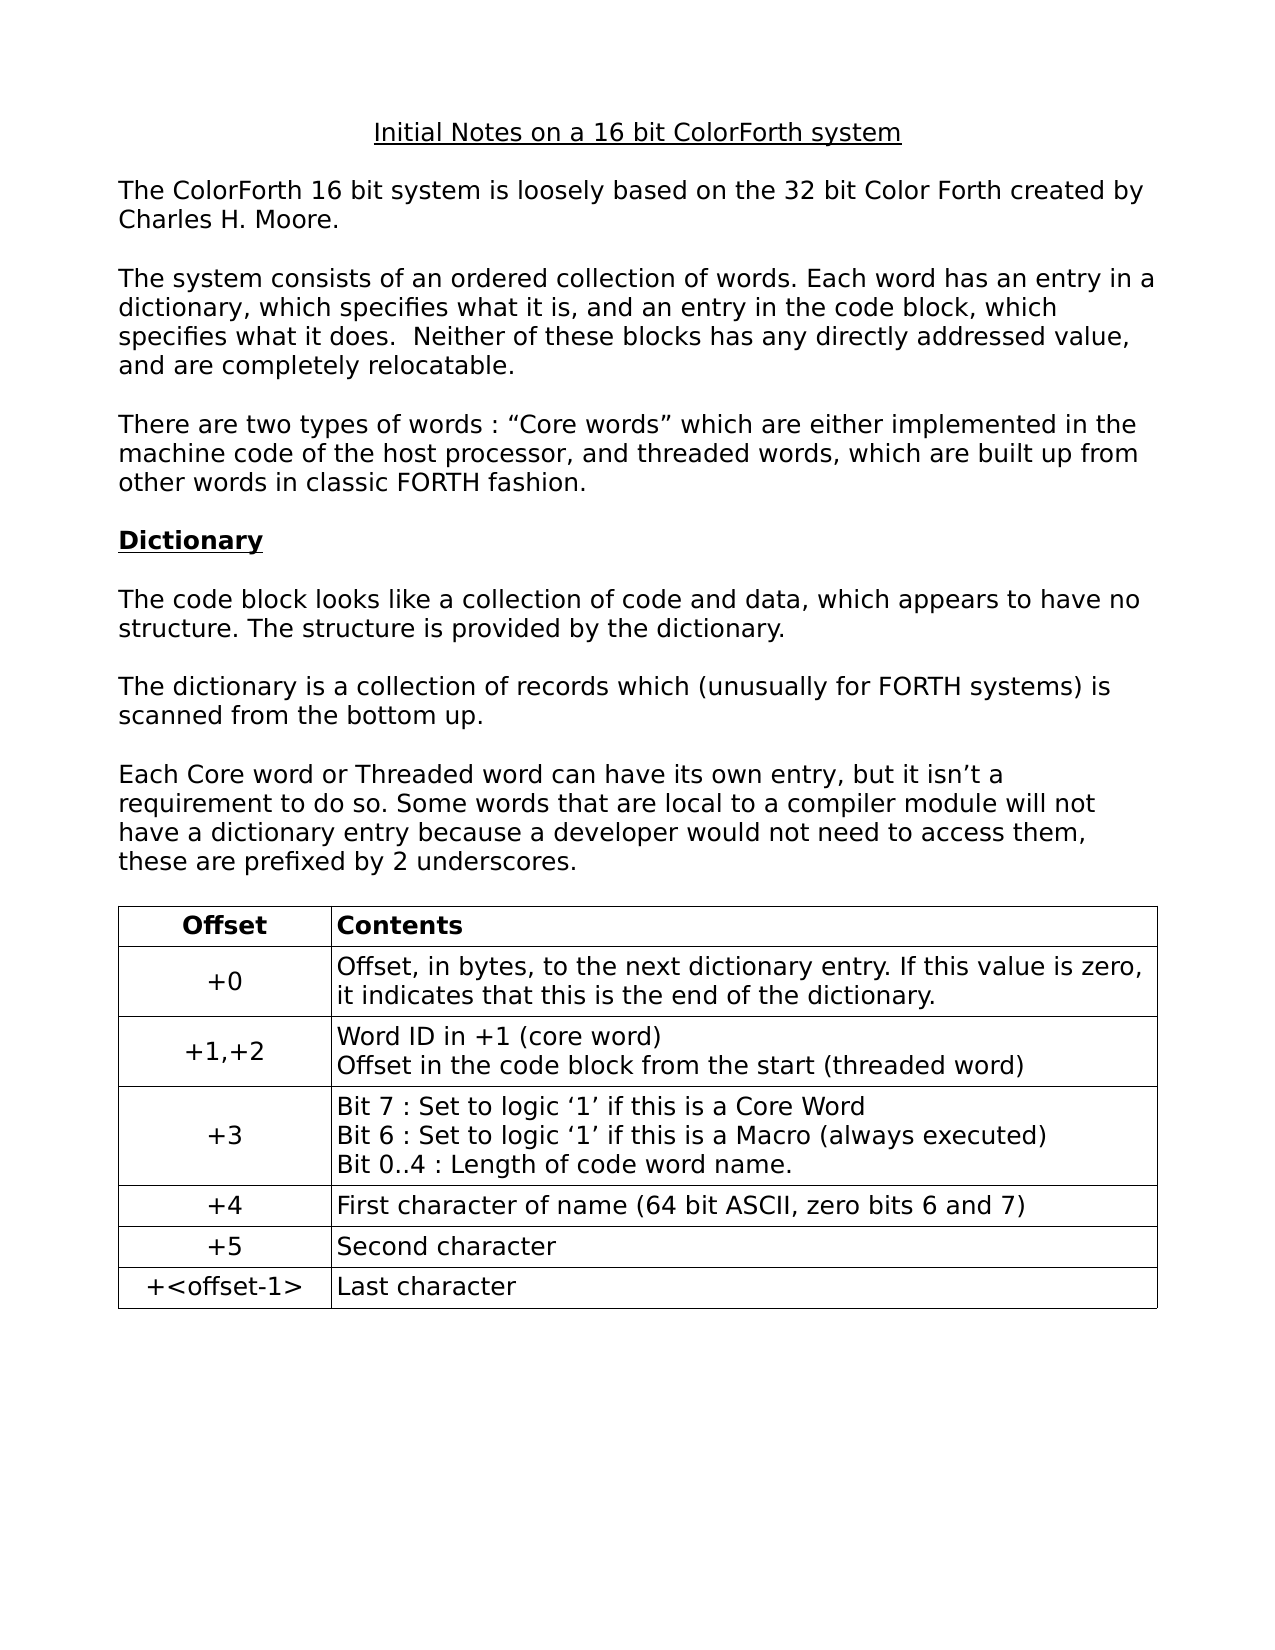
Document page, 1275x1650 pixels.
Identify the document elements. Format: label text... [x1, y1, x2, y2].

table_cell Offset, in bytes, to the next dictionary entry. If this value is zero, it indicates that this is the end of the dictionary. [332, 947, 1157, 1016]
text The system consists of an ordered collection of words. Each word has an entry in a dictionary, which specifies what it is, and an entry in the code block, which specifies what it does. Neither of these blocks has any directly addressed value, and are completely relocatable. [118, 264, 1157, 381]
table_cell +<offset-1> [119, 1268, 331, 1307]
text The dictionary is a collection of records which (unusually for FORTH systems) is scanned from the bottom up. [118, 672, 1157, 731]
table_cell +1,+2 [119, 1017, 331, 1086]
table_cell +4 [119, 1186, 331, 1226]
table_cell Last character [332, 1268, 1157, 1307]
text There are two types of words : “Core words” which are either implemented in the machine code of the host processor, and threaded words, which are built up from other words in classic FORTH fashion. [118, 410, 1157, 497]
table_cell Bit 7 : Set to logic ‘1’ if this is a Core Word Bit 6 : Set to logic ‘1’ if this is a Macro (always executed) Bit 0..4 : Length of code word name. [332, 1087, 1157, 1185]
table_cell +3 [119, 1087, 331, 1185]
table_cell +5 [119, 1227, 331, 1267]
table_header Contents [332, 907, 1157, 946]
text The code block looks like a collection of code and data, which appears to have no structure. The structure is provided by the dictionary. [118, 585, 1157, 643]
text Dictionary [118, 526, 1157, 556]
table_cell First character of name (64 bit ASCII, zero bits 6 and 7) [332, 1186, 1157, 1226]
table_cell Second character [332, 1227, 1157, 1267]
table_cell +0 [119, 947, 331, 1016]
table_header Offset [119, 907, 331, 946]
table_cell Word ID in +1 (core word) Offset in the code block from the start (threaded word) [332, 1017, 1157, 1086]
text Initial Notes on a 16 bit ColorForth system [118, 118, 1157, 147]
text Each Core word or Threaded word can have its own entry, but it isn’t a requirement to do so. Some words that are local to a compiler module will not have a dictionary entry because a developer would not need to access them, these are prefixed by 2 underscores. [118, 760, 1157, 876]
text The ColorForth 16 bit system is loosely based on the 32 bit Color Forth created by Charles H. Moore. [118, 176, 1157, 235]
